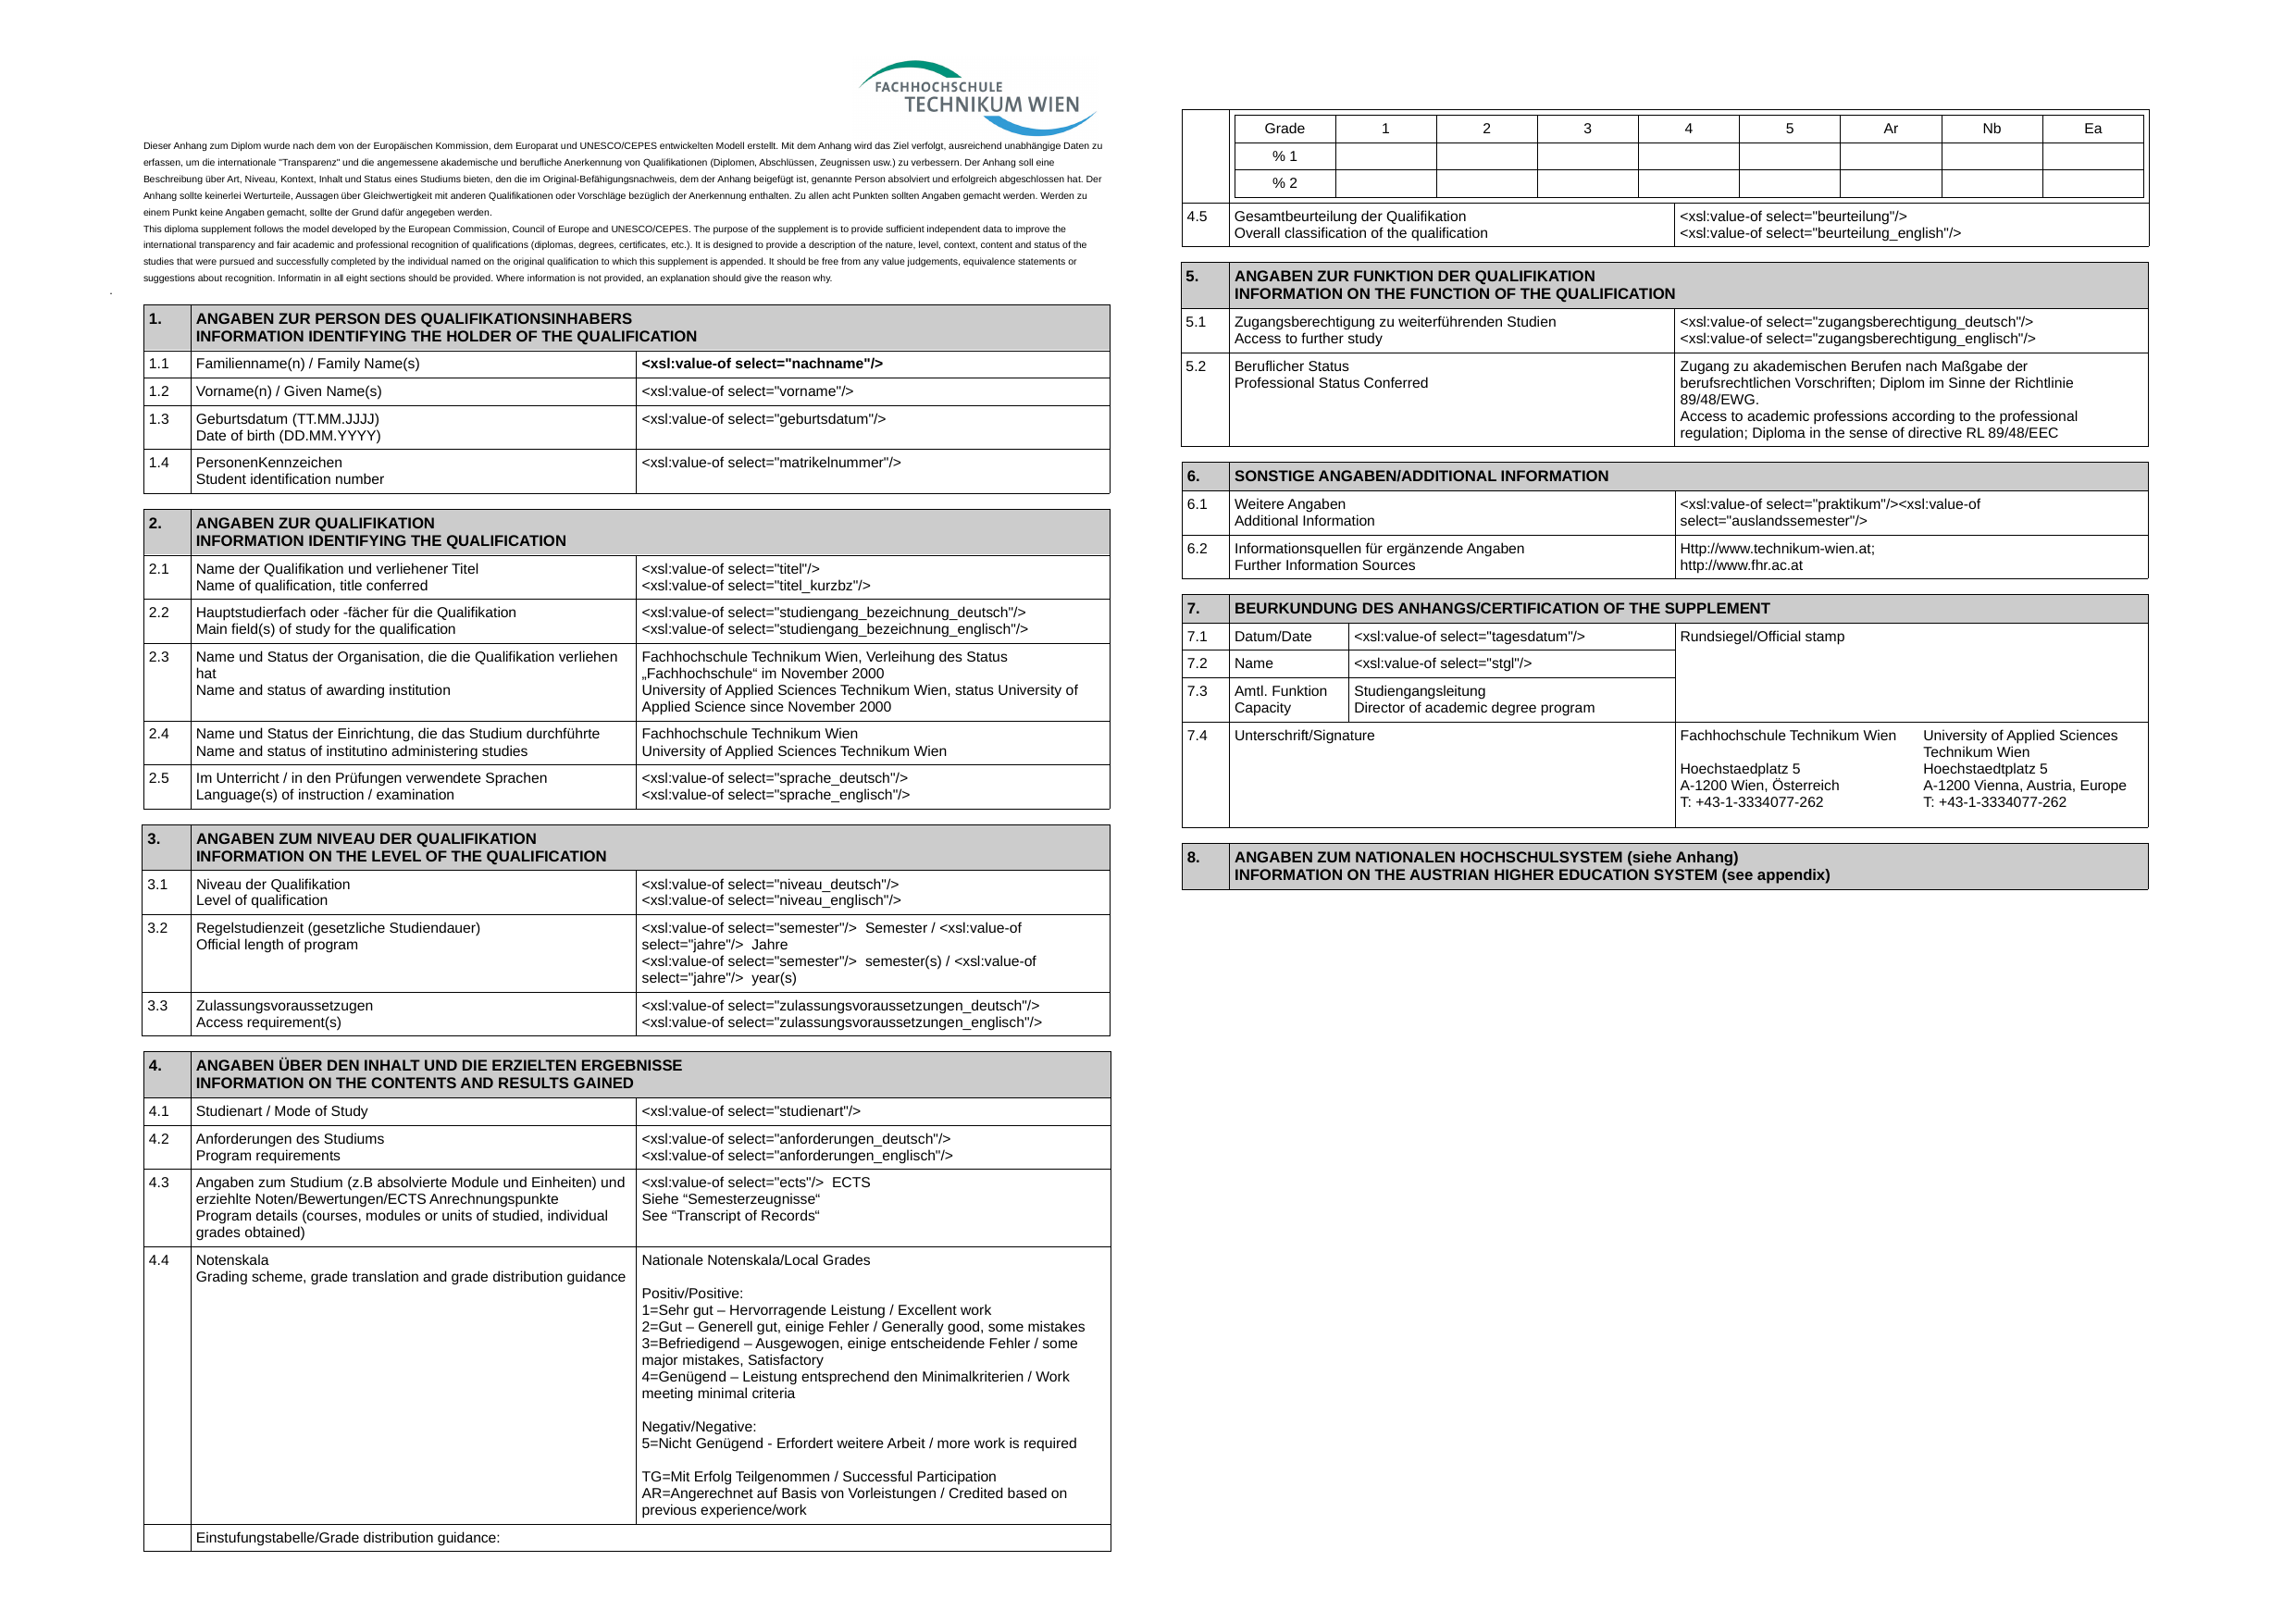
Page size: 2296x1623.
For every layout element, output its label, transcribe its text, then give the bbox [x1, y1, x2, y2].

table_cell <xsl:value-of select="zulassungsvoraussetzungen_deutsch"/> <xsl:value-of select="zulassungsvoraussetzungen_englisch"/> [637, 993, 1110, 1035]
table_cell Beruflicher Status Professional Status Conferred [1230, 353, 1674, 446]
table_cell <xsl:value-of select="anforderungen_deutsch"/> <xsl:value-of select="anforderungen_englisch"/> [637, 1126, 1111, 1169]
table_cell Studienart / Mode of Study [192, 1098, 636, 1125]
table_cell 1.3 [144, 406, 191, 449]
table_cell 1.1 [144, 352, 191, 378]
table_cell 7.2 [1183, 650, 1229, 677]
table_cell 3.3 [143, 993, 191, 1035]
table_cell PersonenKennzeichen Student identification number [192, 450, 636, 493]
table_cell % 2 [1235, 170, 1335, 197]
table_cell Rundsiegel/Official stamp [1676, 624, 2148, 721]
table_cell 4.2 [144, 1126, 191, 1169]
table_cell 7.3 [1183, 678, 1229, 721]
table_cell [1230, 110, 2149, 203]
table_cell [1336, 143, 1436, 169]
table_header 3. [143, 825, 191, 870]
table_cell 4.3 [144, 1170, 191, 1246]
table_cell [1183, 110, 1229, 203]
table_cell Name und Status der Einrichtung, die das Studium durchführte Name and status of institutino administering studies [192, 722, 636, 764]
table_cell Informationsquellen für ergänzende Angaben Further Information Sources [1230, 536, 1675, 578]
table_header 7. [1183, 595, 1229, 623]
table_header Nb [1942, 116, 2042, 142]
table_cell 5.1 [1182, 309, 1229, 353]
table_cell Amtl. Funktion Capacity [1230, 678, 1348, 721]
table_header 2. [144, 510, 191, 554]
table_cell <xsl:value-of select="studiengang_bezeichnung_deutsch"/> <xsl:value-of select="studiengang_bezeichnung_englisch"/> [637, 600, 1110, 643]
table_cell % 1 [1235, 143, 1335, 169]
table_header 5. [1182, 263, 1229, 308]
table_cell 2.2 [144, 600, 191, 643]
table_cell <xsl:value-of select="titel"/> <xsl:value-of select="titel_kurzbz"/> [637, 556, 1110, 599]
table_header ANGABEN ZUR PERSON DES QUALIFIKATIONSINHABERS INFORMATION IDENTIFYING THE HOLDER OF THE QUALIFICATION [192, 305, 1110, 350]
table_header ANGABEN ZUR QUALIFIKATION INFORMATION IDENTIFYING THE QUALIFICATION [192, 510, 1110, 554]
table_cell [1639, 143, 1739, 169]
table_cell 5.2 [1182, 353, 1229, 446]
table_cell 4.1 [144, 1098, 191, 1125]
table_cell [144, 1525, 191, 1551]
table_cell [1740, 143, 1840, 169]
table_cell [1437, 143, 1537, 169]
table_cell [1538, 170, 1638, 197]
table_cell <xsl:value-of select="studienart"/> [637, 1098, 1111, 1125]
table_header ANGABEN ZUR FUNKTION DER QUALIFIKATION INFORMATION ON THE FUNCTION OF THE QUALIFICATION [1230, 263, 2148, 308]
table_header 6. [1183, 463, 1229, 490]
table_header 4 [1639, 116, 1739, 142]
table_cell Vorname(n) / Given Name(s) [192, 378, 636, 405]
table_cell 4.4 [144, 1247, 191, 1524]
table_cell <xsl:value-of select="vorname"/> [637, 378, 1110, 405]
table_header ANGABEN ZUM NIVEAU DER QUALIFIKATION INFORMATION ON THE LEVEL OF THE QUALIFICATION [192, 825, 1110, 870]
table_header Ea [2043, 116, 2143, 142]
table_header Ar [1841, 116, 1942, 142]
table_cell [1538, 143, 1638, 169]
table_cell Fachhochschule Technikum Wien, Verleihung des Status „Fachhochschule“ im November 2000 University of Applied Sciences Technikum Wien, status University of Applied Science since November 2000 [637, 644, 1110, 720]
table_cell Notenskala Grading scheme, grade translation and grade distribution guidance [192, 1247, 636, 1524]
table_header Grade [1235, 116, 1335, 142]
table_cell 3.1 [143, 871, 191, 914]
table_cell Unterschrift/Signature [1230, 723, 1675, 827]
table_cell Nationale Notenskala/Local Grades Positiv/Positive: 1=Sehr gut – Hervorragende Leistung / Excellent work 2=Gut – Generell gut, einige Fehler / Generally good, some mistakes 3=Befriedigend – Ausgewogen, einige entscheidende Fehler / some major mistakes, Satisfactory 4=Genügend – Leistung entsprechend den Minimalkriterien / Work meeting minimal criteria Negativ/Negative: 5=Nicht Genügend - Erfordert weitere Arbeit / more work is required TG=Mit Erfolg Teilgenommen / Successful Participation AR=Angerechnet auf Basis von Vorleistungen / Credited based on previous experience/work [637, 1247, 1111, 1524]
table_cell Weitere Angaben Additional Information [1230, 491, 1675, 534]
table_cell 7.4 [1183, 723, 1229, 827]
table_header ANGABEN ZUM NATIONALEN HOCHSCHULSYSTEM (siehe Anhang) INFORMATION ON THE AUSTRIAN HIGHER EDUCATION SYSTEM (see appendix) [1230, 844, 2148, 889]
table_cell Name der Qualifikation und verliehener Titel Name of qualification, title conferred [192, 556, 636, 599]
table_cell University of Applied Sciences Technikum Wien Hoechstaedtplatz 5 A-1200 Vienna, Austria, Europe T: +43-1-3334077-262 [1918, 723, 2148, 827]
table_cell <xsl:value-of select="sprache_deutsch"/> <xsl:value-of select="sprache_englisch"/> [637, 765, 1110, 809]
table_cell Name und Status der Organisation, die die Qualifikation verliehen hat Name and status of awarding institution [192, 644, 636, 720]
table_cell Familienname(n) / Family Name(s) [192, 352, 636, 378]
table_cell Name [1230, 650, 1348, 677]
table_cell [1942, 143, 2042, 169]
table_cell <xsl:value-of select="zugangsberechtigung_deutsch"/> <xsl:value-of select="zugangsberechtigung_englisch"/> [1675, 309, 2148, 353]
table_header 2 [1437, 116, 1537, 142]
table_cell [1740, 170, 1840, 197]
table_cell <xsl:value-of select="stgl"/> [1349, 650, 1675, 677]
table_cell 1.4 [144, 450, 191, 493]
table_cell Zulassungsvoraussetzugen Access requirement(s) [192, 993, 636, 1035]
table_header Dieser Anhang zum Diplom wurde nach dem von der Europäischen Kommission, dem Europarat und UNESCO/CEPES entwickelten Modell erstellt. Mit dem Anhang wird das Ziel verfolgt, ausreichend unabhängige Daten zu erfassen, um die internationale "Transparenz" und die angemessene akademische und berufliche Anerkennung von Qualifikationen (Diplomen, Abschlüssen, Zeugnissen usw.) zu verbessern. Der Anhang soll eine Beschreibung über Art, Niveau, Kontext, Inhalt und Status eines Studiums bieten, den die im Original-Befähigungsnachweis, dem der Anhang beigefügt ist, genannte Person absolviert und erfolgreich abgeschlossen hat. Der Anhang sollte keinerlei Werturteile, Aussagen über Gleichwertigkeit mit anderen Qualifikationen oder Vorschläge bezüglich der Anerkennung enthalten. Zu allen acht Punkten sollten Angaben gemacht werden. Werden zu einem Punkt keine Angaben gemacht, sollte der Grund dafür angegeben werden. This diploma supplement follows the model developed by the European Commission, Council of Europe and UNESCO/CEPES. The purpose of the supplement is to provide sufficient independent data to improve the international transparency and fair academic and professional recognition of qualifications (diplomas, degrees, certificates, etc.). It is designed to provide a description of the nature, level, context, content and status of the studies that were pursued and successfully completed by the individual named on the original qualification to which this supplement is appended. It should be free from any value judgements, equivalence statements or suggestions about recognition. Informatin in all eight sections should be provided. Where information is not provided, an explanation should give the reason why. [143, 141, 1111, 284]
picture [851, 56, 1098, 142]
table_cell Im Unterricht / in den Prüfungen verwendete Sprachen Language(s) of instruction / examination [192, 765, 636, 809]
table_cell <xsl:value-of select="praktikum"/><xsl:value-of select="auslandssemester"/> [1676, 491, 2148, 534]
table_cell [2043, 143, 2143, 169]
table_cell 4.5 [1183, 204, 1229, 246]
table_cell 7.1 [1183, 624, 1229, 650]
table_header SONSTIGE ANGABEN/ADDITIONAL INFORMATION [1230, 463, 2148, 490]
table_cell 6.1 [1183, 491, 1229, 534]
table_cell 1.2 [144, 378, 191, 405]
text . [109, 284, 1148, 297]
table_cell 2.4 [144, 722, 191, 764]
table_header 8. [1183, 844, 1229, 889]
table_cell Regelstudienzeit (gesetzliche Studiendauer) Official length of program [192, 915, 636, 992]
table_cell Hauptstudierfach oder -fächer für die Qualifikation Main field(s) of study for the qualification [192, 600, 636, 643]
table_header ANGABEN ÜBER DEN INHALT UND DIE ERZIELTEN ERGEBNISSE INFORMATION ON THE CONTENTS AND RESULTS GAINED [192, 1052, 1111, 1097]
table_cell [1942, 170, 2042, 197]
table_cell <xsl:value-of select="nachname"/> [637, 352, 1110, 378]
table_cell 2.3 [144, 644, 191, 720]
table_cell 6.2 [1183, 536, 1229, 578]
table_cell Niveau der Qualifikation Level of qualification [192, 871, 636, 914]
table_cell 3.2 [143, 915, 191, 992]
table_cell [1639, 170, 1739, 197]
table_cell Gesamtbeurteilung der Qualifikation Overall classification of the qualification [1230, 204, 1674, 246]
table_cell Angaben zum Studium (z.B absolvierte Module und Einheiten) und erziehlte Noten/Bewertungen/ECTS Anrechnungspunkte Program details (courses, modules or units of studied, individual grades obtained) [192, 1170, 636, 1246]
table_cell <xsl:value-of select="matrikelnummer"/> [637, 450, 1110, 493]
table_header BEURKUNDUNG DES ANHANGS/CERTIFICATION OF THE SUPPLEMENT [1230, 595, 2148, 623]
table_cell Datum/Date [1230, 624, 1348, 650]
table_header 3 [1538, 116, 1638, 142]
table_cell Fachhochschule Technikum Wien Hoechstaedplatz 5 A-1200 Wien, Österreich T: +43-1-3334077-262 [1676, 723, 1917, 827]
table_cell <xsl:value-of select="beurteilung"/> <xsl:value-of select="beurteilung_english"/> [1675, 204, 2149, 246]
table_cell [1841, 170, 1942, 197]
table_cell Anforderungen des Studiums Program requirements [192, 1126, 636, 1169]
table_cell Zugangsberechtigung zu weiterführenden Studien Access to further study [1230, 309, 1674, 353]
table_cell [1841, 143, 1942, 169]
table_cell Geburtsdatum (TT.MM.JJJJ) Date of birth (DD.MM.YYYY) [192, 406, 636, 449]
table_cell <xsl:value-of select="semester"/> Semester / <xsl:value-of select="jahre"/> Jahre <xsl:value-of select="semester"/> semester(s) / <xsl:value-of select="jahre"/> year(s) [637, 915, 1110, 992]
table_cell Studiengangsleitung Director of academic degree program [1349, 678, 1675, 721]
table_cell Fachhochschule Technikum Wien University of Applied Sciences Technikum Wien [637, 722, 1110, 764]
table_cell 2.5 [144, 765, 191, 809]
table_header 5 [1740, 116, 1840, 142]
table_cell <xsl:value-of select="geburtsdatum"/> [637, 406, 1110, 449]
table_cell [1336, 170, 1436, 197]
table_cell Einstufungstabelle/Grade distribution guidance: [192, 1525, 1111, 1551]
table_cell <xsl:value-of select="ects"/> ECTS Siehe “Semesterzeugnisse“ See “Transcript of Records“ [637, 1170, 1111, 1246]
table_cell Zugang zu akademischen Berufen nach Maßgabe der berufsrechtlichen Vorschriften; Diplom im Sinne der Richtlinie 89/48/EWG. Access to academic professions according to the professional regulation; Diploma in the sense of directive RL 89/48/EEC [1675, 353, 2148, 446]
table_cell <xsl:value-of select="tagesdatum"/> [1349, 624, 1675, 650]
table_cell [1437, 170, 1537, 197]
table_cell [2043, 170, 2143, 197]
table_cell <xsl:value-of select="niveau_deutsch"/> <xsl:value-of select="niveau_englisch"/> [637, 871, 1110, 914]
table_header 4. [144, 1052, 191, 1097]
table_header 1 [1336, 116, 1436, 142]
table_cell Http://www.technikum-wien.at; http://www.fhr.ac.at [1676, 536, 2148, 578]
table_header 1. [144, 305, 191, 350]
table_cell 2.1 [144, 556, 191, 599]
